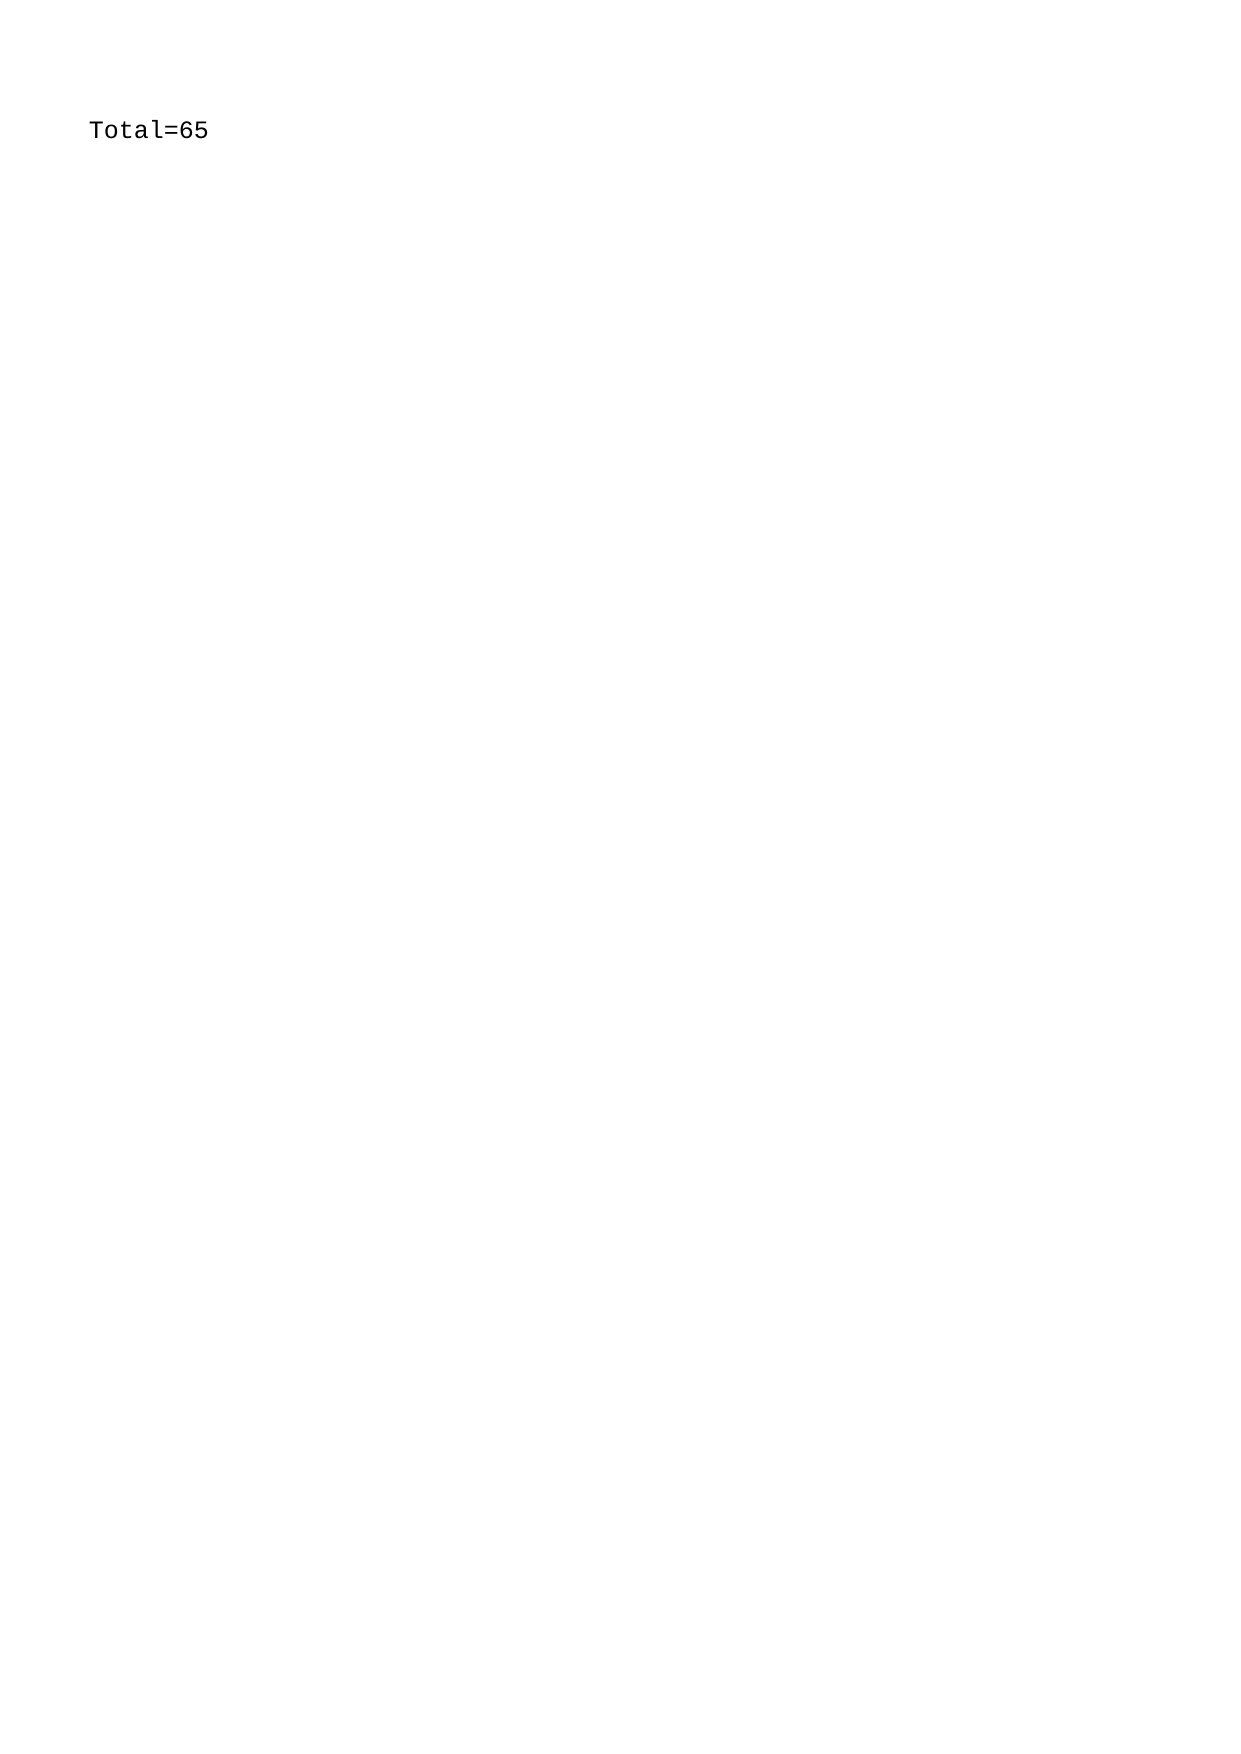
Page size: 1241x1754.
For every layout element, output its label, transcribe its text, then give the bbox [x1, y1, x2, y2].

text Total=65 [88, 118, 1152, 146]
